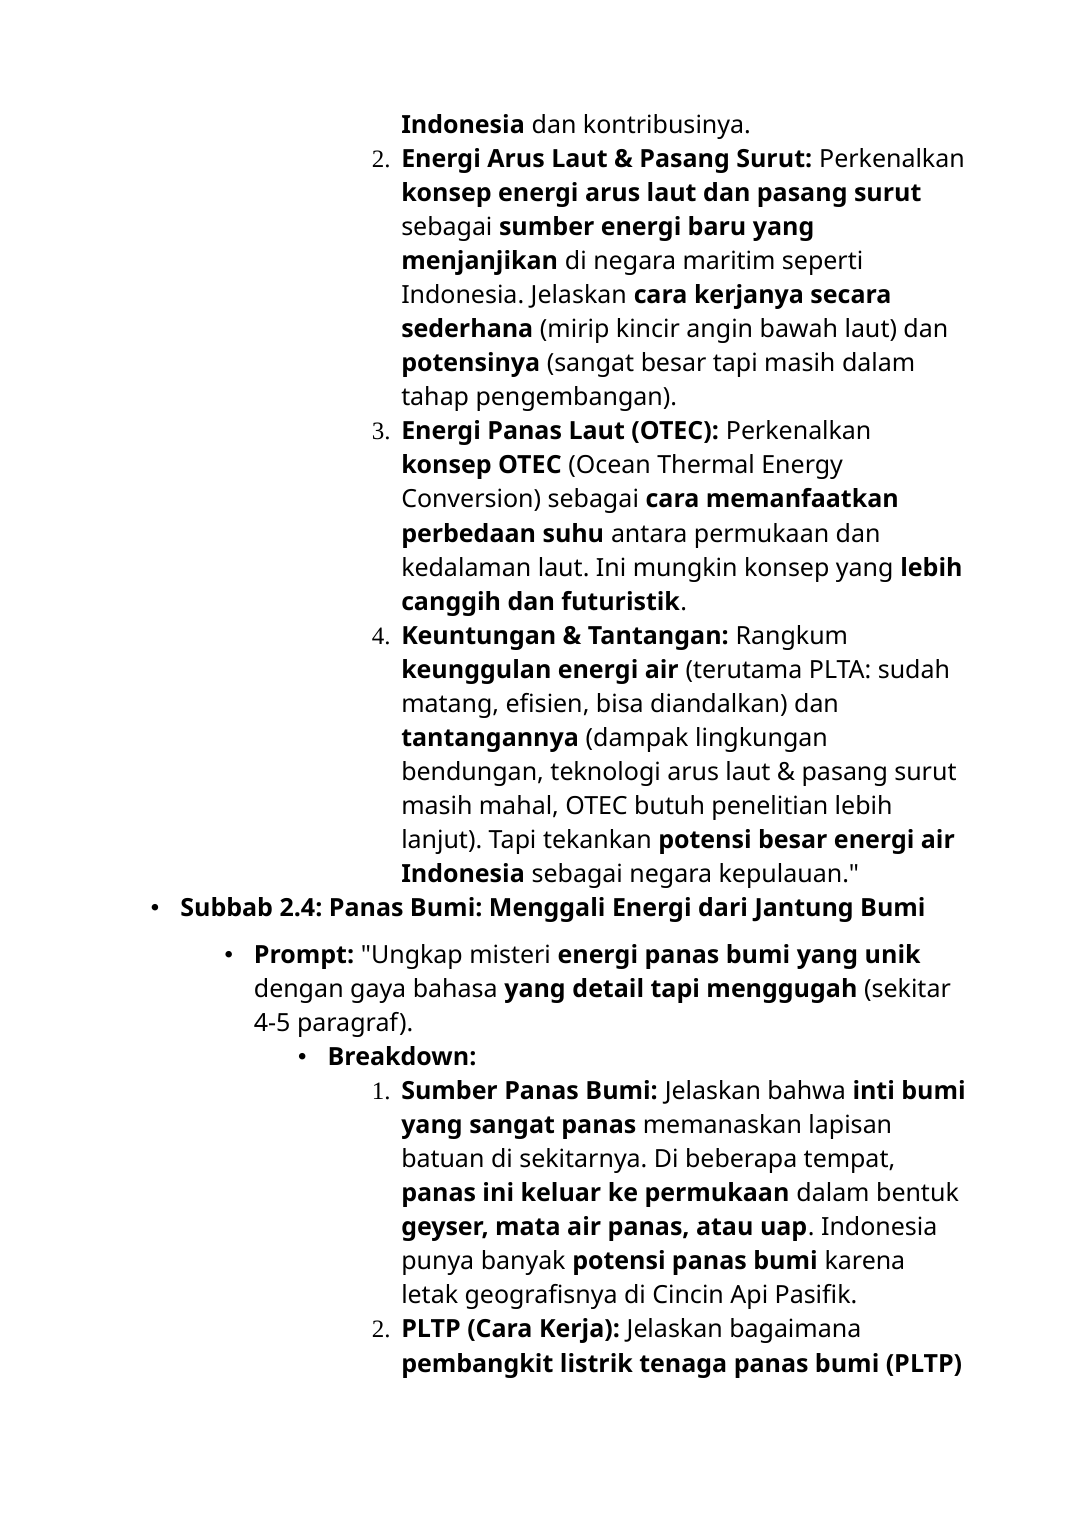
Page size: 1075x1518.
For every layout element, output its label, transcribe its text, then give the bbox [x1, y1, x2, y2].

list PLTP (Cara Kerja): Jelaskan bagaimana pembangkit listrik tenaga panas bumi (PLTP) [372, 1311, 968, 1379]
list Indonesia dan kontribusinya. [372, 106, 968, 141]
list Energi Panas Laut (OTEC): Perkenalkan konsep OTEC (Ocean Thermal Energy Conversion) sebagai cara memanfaatkan perbedaan suhu antara permukaan dan kedalaman laut. Ini mungkin konsep yang lebih canggih dan futuristik. [372, 413, 968, 617]
list Keuntungan & Tantangan: Rangkum keunggulan energi air (terutama PLTA: sudah matang, efisien, bisa diandalkan) dan tantangannya (dampak lingkungan bendungan, teknologi arus laut & pasang surut masih mahal, OTEC butuh penelitian lebih lanjut). Tapi tekankan potensi besar energi air Indonesia sebagai negara kepulauan." [372, 617, 968, 890]
list Sumber Panas Bumi: Jelaskan bahwa inti bumi yang sangat panas memanaskan lapisan batuan di sekitarnya. Di beberapa tempat, panas ini keluar ke permukaan dalam bentuk geyser, mata air panas, atau uap. Indonesia punya banyak potensi panas bumi karena letak geografisnya di Cincin Api Pasifik. [372, 1073, 968, 1311]
list Prompt: "Ungkap misteri energi panas bumi yang unik dengan gaya bahasa yang detail tapi menggugah (sekitar 4-5 paragraf). [224, 936, 968, 1039]
list Subbab 2.4: Panas Bumi: Menggali Energi dari Jantung Bumi [151, 890, 968, 924]
list Energi Arus Laut & Pasang Surut: Perkenalkan konsep energi arus laut dan pasang surut sebagai sumber energi baru yang menjanjikan di negara maritim seperti Indonesia. Jelaskan cara kerjanya secara sederhana (mirip kincir angin bawah laut) dan potensinya (sangat besar tapi masih dalam tahap pengembangan). [372, 141, 968, 413]
list Breakdown: [298, 1039, 968, 1073]
